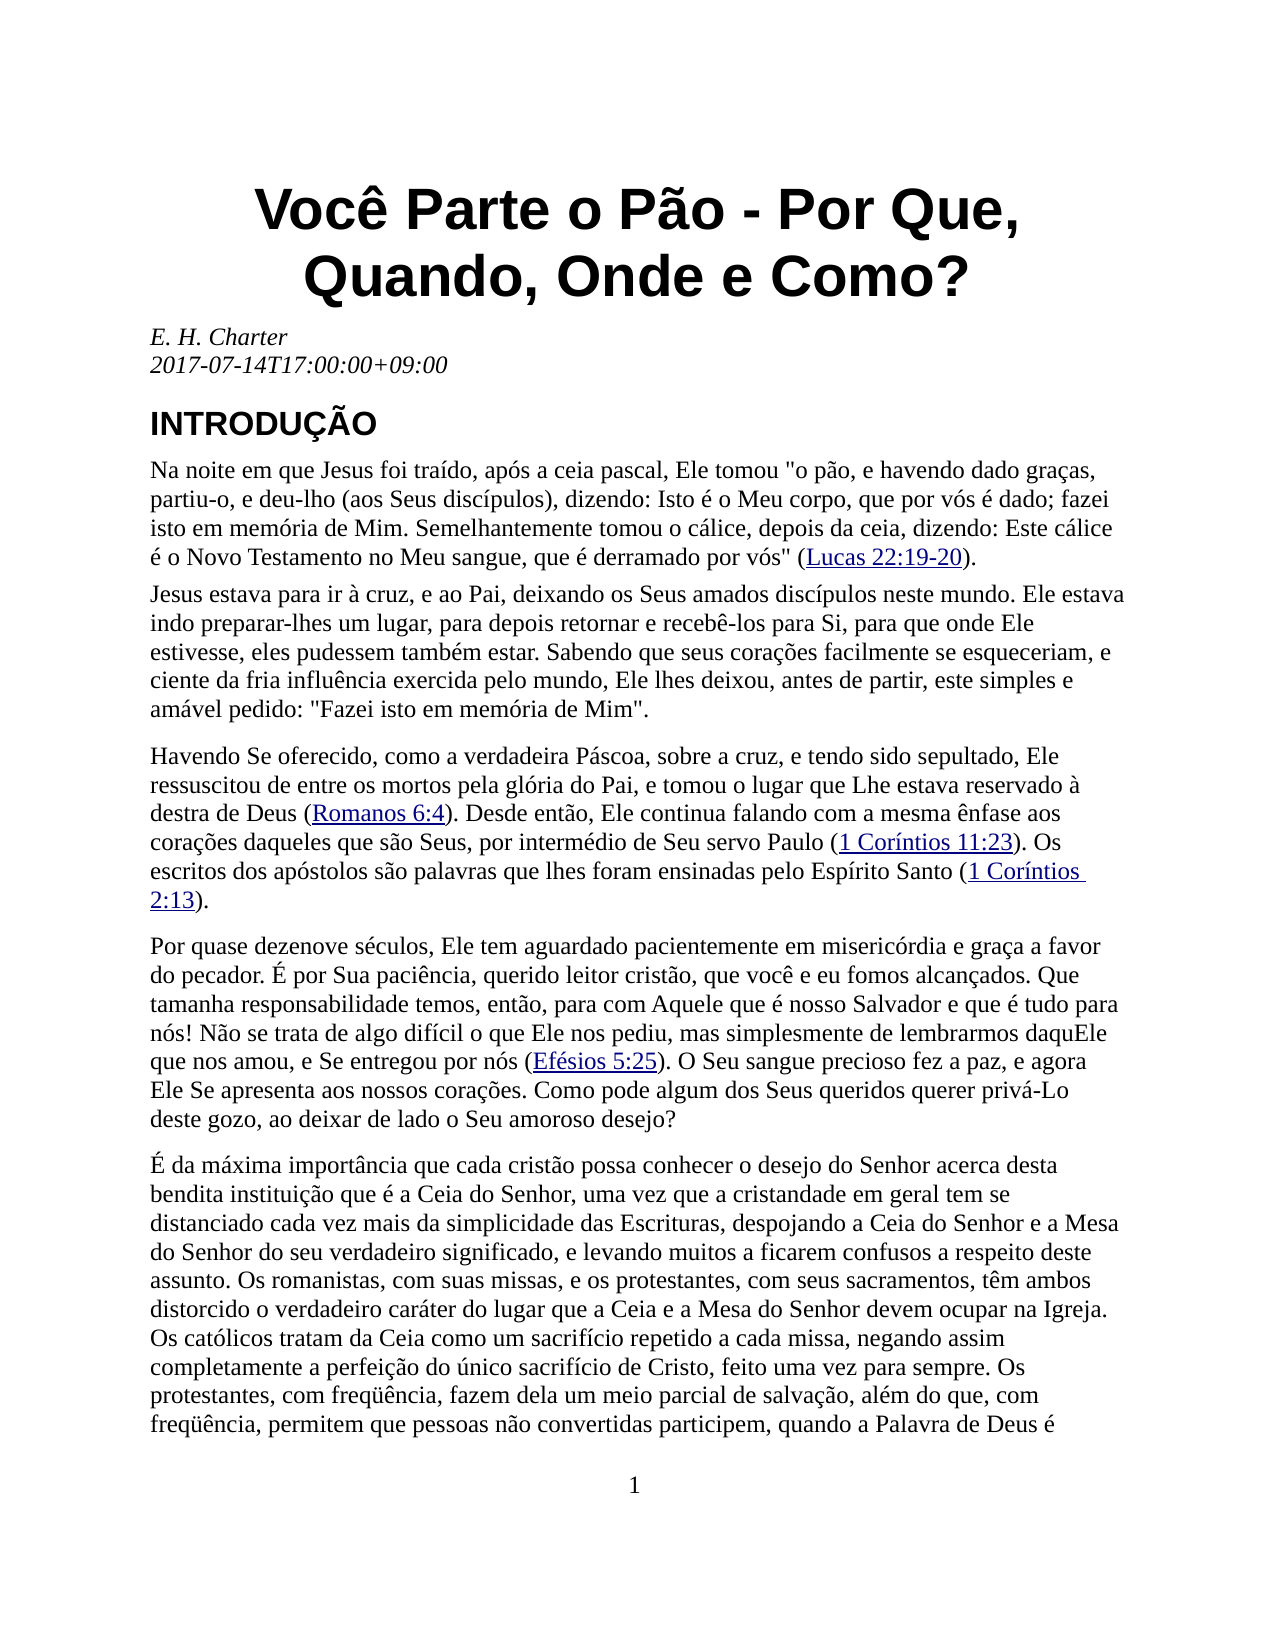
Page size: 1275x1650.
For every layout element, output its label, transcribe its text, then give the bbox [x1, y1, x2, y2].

text Jesus estava para ir à cruz, e ao Pai, deixando os Seus amados discípulos neste mundo. Ele estava indo preparar-lhes um lugar, para depois retornar e recebê-los para Si, para que onde Ele estivesse, eles pudessem também estar. Sabendo que seus corações facilmente se esqueceriam, e ciente da fria influência exercida pelo mundo, Ele lhes deixou, antes de partir, este simples e amável pedido: "Fazei isto em memória de Mim". [150, 579, 1125, 723]
subtitle INTRODUÇÃO [150, 404, 1125, 443]
text É da máxima importância que cada cristão possa conhecer o desejo do Senhor acerca desta bendita instituição que é a Ceia do Senhor, uma vez que a cristandade em geral tem se distanciado cada vez mais da simplicidade das Escrituras, despojando a Ceia do Senhor e a Mesa do Senhor do seu verdadeiro significado, e levando muitos a ficarem confusos a respeito deste assunto. Os romanistas, com suas missas, e os protestantes, com seus sacramentos, têm ambos distorcido o verdadeiro caráter do lugar que a Ceia e a Mesa do Senhor devem ocupar na Igreja. Os católicos tratam da Ceia como um sacrifício repetido a cada missa, negando assim completamente a perfeição do único sacrifício de Cristo, feito uma vez para sempre. Os protestantes, com freqüência, fazem dela um meio parcial de salvação, além do que, com freqüência, permitem que pessoas não convertidas participem, quando a Palavra de Deus é [150, 1151, 1125, 1438]
text E. H. Charter [150, 322, 1125, 350]
text Na noite em que Jesus foi traído, após a ceia pascal, Ele tomou "o pão, e havendo dado graças, partiu-o, e deu-lho (aos Seus discípulos), dizendo: Isto é o Meu corpo, que por vós é dado; fazei isto em memória de Mim. Semelhantemente tomou o cálice, depois da ceia, dizendo: Este cálice é o Novo Testamento no Meu sangue, que é derramado por vós" (Lucas 22:19-20). [150, 455, 1125, 570]
text Havendo Se oferecido, como a verdadeira Páscoa, sobre a cruz, e tendo sido sepultado, Ele ressuscitou de entre os mortos pela glória do Pai, e tomou o lugar que Lhe estava reservado à destra de Deus (Romanos 6:4). Desde então, Ele continua falando com a mesma ênfase aos corações daqueles que são Seus, por intermédio de Seu servo Paulo (1 Coríntios 11:23). Os escritos dos apóstolos são palavras que lhes foram ensinadas pelo Espírito Santo (1 Coríntios 2:13). [150, 741, 1125, 913]
text 2017-07-14T17:00:00+09:00 [150, 350, 1125, 379]
text Por quase dezenove séculos, Ele tem aguardado pacientemente em misericórdia e graça a favor do pecador. É por Sua paciência, querido leitor cristão, que você e eu fomos alcançados. Que tamanha responsabilidade temos, então, para com Aquele que é nosso Salvador e que é tudo para nós! Não se trata de algo difícil o que Ele nos pediu, mas simplesmente de lembrarmos daquEle que nos amou, e Se entregou por nós (Efésios 5:25). O Seu sangue precioso fez a paz, e agora Ele Se apresenta aos nossos corações. Como pode algum dos Seus queridos querer privá-Lo deste gozo, ao deixar de lado o Seu amoroso desejo? [150, 931, 1125, 1133]
title Você Parte o Pão - Por Que, Quando, Onde e Como? [150, 175, 1125, 309]
